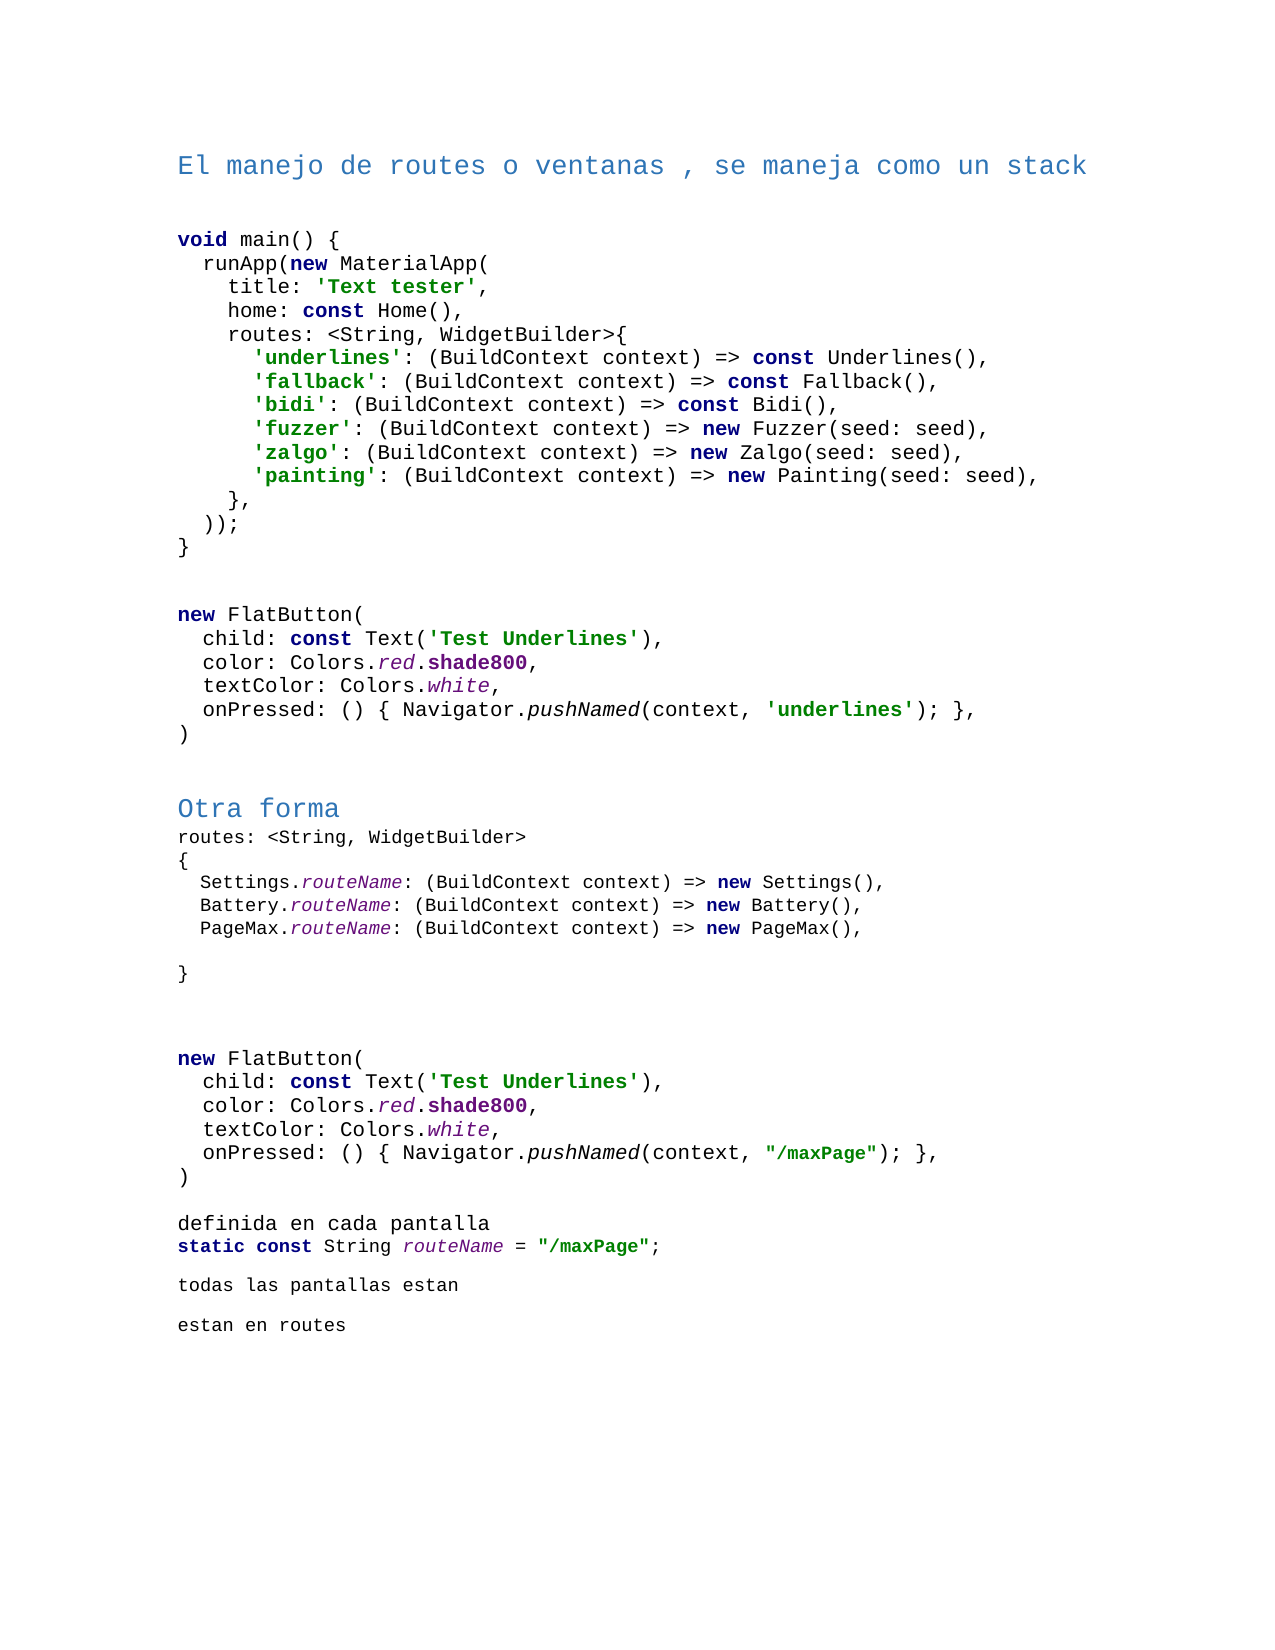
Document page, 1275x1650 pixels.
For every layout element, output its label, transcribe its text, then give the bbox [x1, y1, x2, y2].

subtitle El manejo de routes o ventanas , se maneja como un stack [177, 152, 1098, 182]
text static const String routeName = "/maxPage"; [177, 1237, 1098, 1258]
subtitle Otra forma [177, 795, 1098, 826]
text definida en cada pantalla [177, 1213, 1098, 1237]
text estan en routes [177, 1316, 1098, 1337]
text todas las pantallas estan [177, 1276, 1098, 1297]
text new FlatButton( child: const Text('Test Underlines'), color: Colors.red.shade800, textColor: Colors.white, onPressed: () { Navigator.pushNamed(context, 'underlines'); }, ) [177, 604, 1098, 746]
text new FlatButton( child: const Text('Test Underlines'), color: Colors.red.shade800, textColor: Colors.white, onPressed: () { Navigator.pushNamed(context, "/maxPage"); }, ) [177, 1048, 1098, 1189]
text void main() { runApp(new MaterialApp( title: 'Text tester', home: const Home(), routes: <String, WidgetBuilder>{ 'underlines': (BuildContext context) => const Underlines(), 'fallback': (BuildContext context) => const Fallback(), 'bidi': (BuildContext context) => const Bidi(), 'fuzzer': (BuildContext context) => new Fuzzer(seed: seed), 'zalgo': (BuildContext context) => new Zalgo(seed: seed), 'painting': (BuildContext context) => new Painting(seed: seed), }, )); } [177, 229, 1098, 560]
text routes: <String, WidgetBuilder> { Settings.routeName: (BuildContext context) => new Settings(), Battery.routeName: (BuildContext context) => new Battery(), PageMax.routeName: (BuildContext context) => new PageMax(), } [177, 828, 1098, 985]
